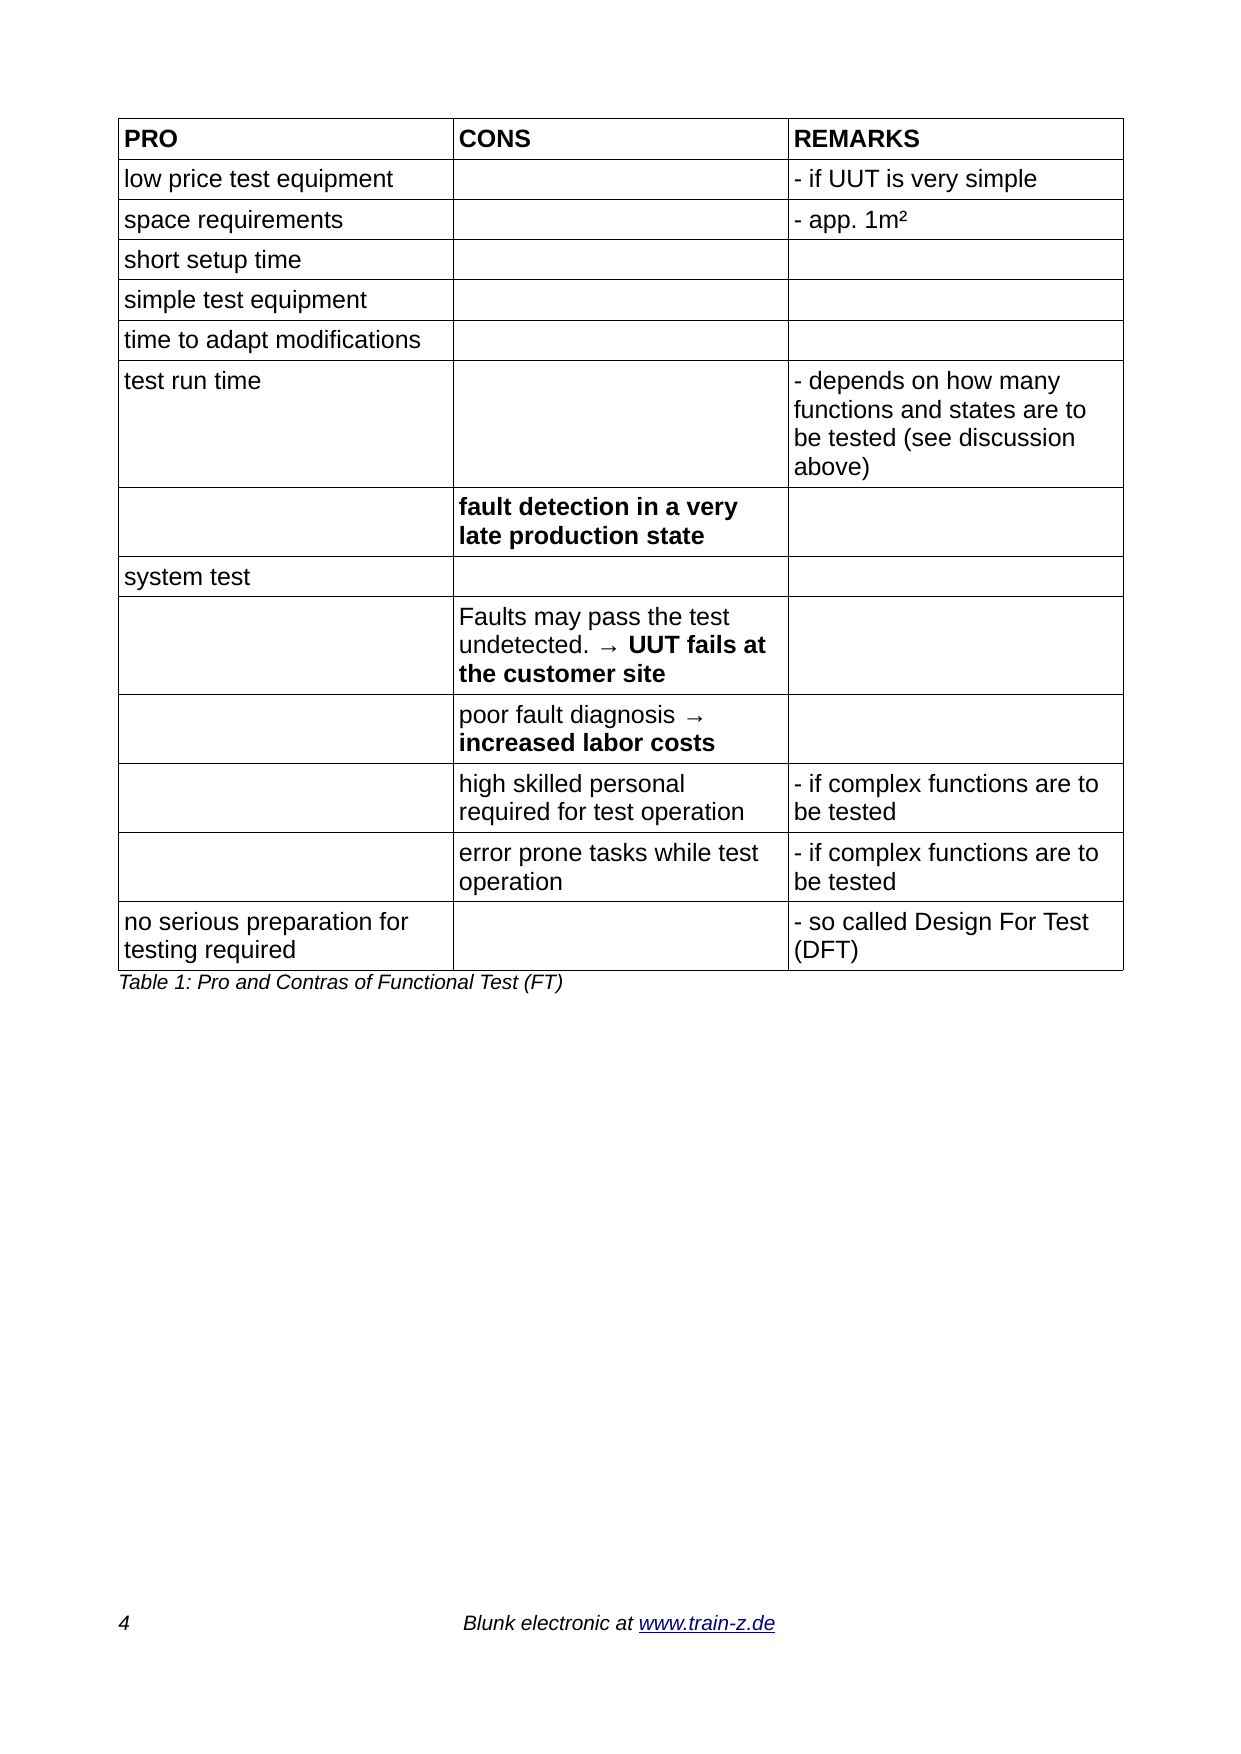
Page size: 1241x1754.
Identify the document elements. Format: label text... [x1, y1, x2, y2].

table_cell test run time [119, 361, 453, 487]
table_cell - if complex functions are to be tested [789, 764, 1123, 832]
table_cell time to adapt modifications [119, 321, 453, 360]
table_cell [789, 488, 1123, 556]
table_cell [454, 240, 788, 279]
table_cell error prone tasks while test operation [454, 833, 788, 901]
table_cell [789, 280, 1123, 320]
table_cell [454, 200, 788, 239]
table_cell short setup time [119, 240, 453, 279]
table_cell - if UUT is very simple [789, 160, 1123, 199]
table_cell low price test equipment [119, 160, 453, 199]
table_cell [119, 597, 453, 694]
table_cell [119, 833, 453, 901]
table_cell [454, 280, 788, 320]
table_header REMARKS [789, 119, 1123, 158]
table_cell [454, 557, 788, 596]
table_cell Faults may pass the test undetected. → UUT fails at the customer site [454, 597, 788, 694]
table_cell simple test equipment [119, 280, 453, 320]
table_cell [789, 240, 1123, 279]
table_cell [789, 557, 1123, 596]
table_cell [119, 488, 453, 556]
table_cell - so called Design For Test (DFT) [789, 902, 1123, 970]
table_cell [789, 695, 1123, 763]
table_cell [119, 695, 453, 763]
table_cell - depends on how many functions and states are to be tested (see discussion above) [789, 361, 1123, 487]
table_cell [454, 361, 788, 487]
table_cell no serious preparation for testing required [119, 902, 453, 970]
table_cell fault detection in a very late production state [454, 488, 788, 556]
table_header PRO [119, 119, 453, 158]
table_cell - app. 1m² [789, 200, 1123, 239]
table_cell system test [119, 557, 453, 596]
table_cell [454, 160, 788, 199]
text Table 1: Pro and Contras of Functional Test (FT) [118, 971, 1123, 994]
table_cell [454, 321, 788, 360]
table_cell [789, 597, 1123, 694]
table_cell poor fault diagnosis → increased labor costs [454, 695, 788, 763]
table_header CONS [454, 119, 788, 158]
table_cell space requirements [119, 200, 453, 239]
table_cell high skilled personal required for test operation [454, 764, 788, 832]
table_cell - if complex functions are to be tested [789, 833, 1123, 901]
table_cell [119, 764, 453, 832]
table_cell [454, 902, 788, 970]
table_cell [789, 321, 1123, 360]
